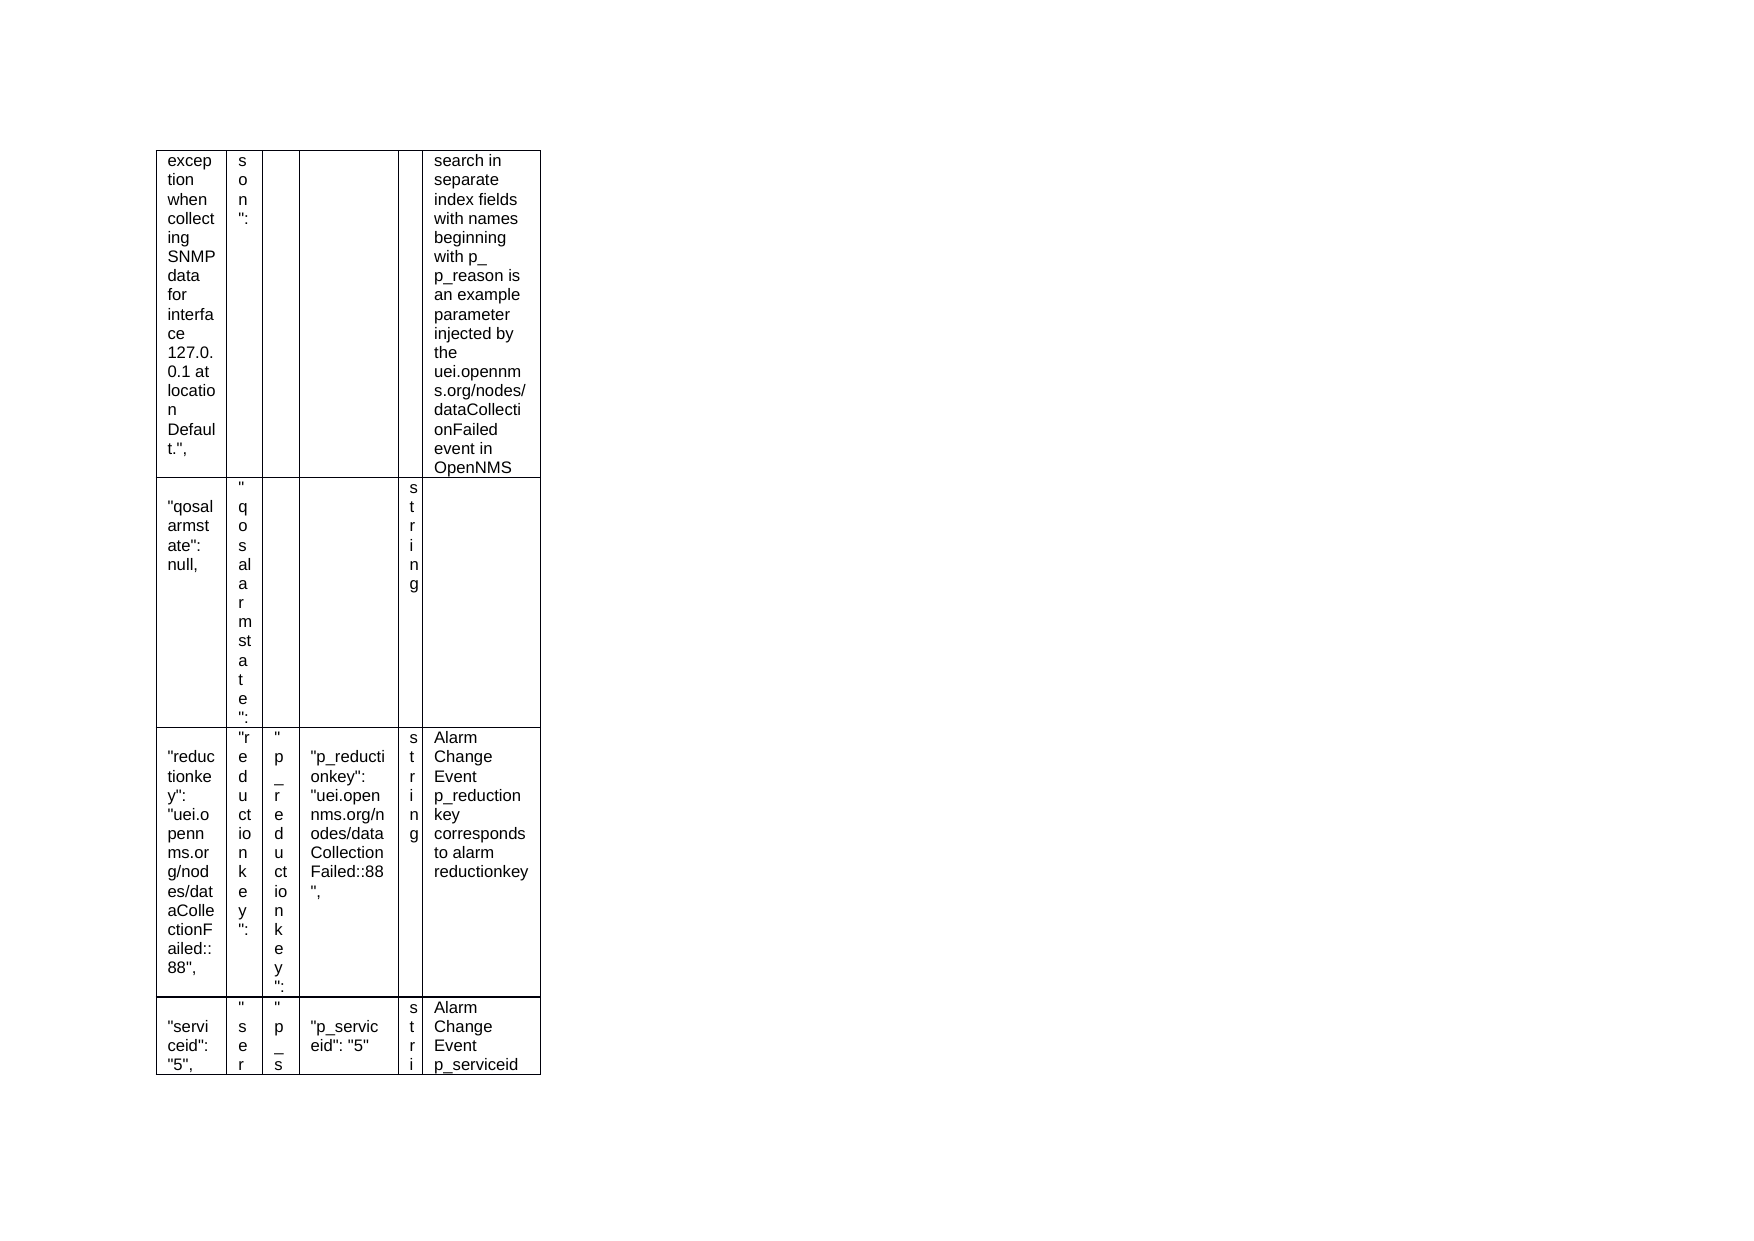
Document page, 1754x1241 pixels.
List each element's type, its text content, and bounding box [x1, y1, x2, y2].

table_cell "reductionkey": "uei.opennms.org/nodes/dataCollectionFailed::88", [157, 728, 226, 996]
table_cell "p_reductionkey": "uei.opennms.org/nodes/dataCollectionFailed::88", [300, 728, 398, 996]
table_cell Alarm Change Event p_serviceid [423, 998, 540, 1074]
table_cell stri [399, 998, 422, 1074]
table_cell [399, 151, 422, 477]
table_cell "ser [227, 998, 262, 1074]
table_cell string [399, 478, 422, 727]
table_cell search in separate index fields with names beginning with p_ p_reason is an example parameter injected by the uei.opennms.org/nodes/dataCollectionFailed event in OpenNMS [423, 151, 540, 477]
table_cell Alarm Change Event p_reductionkey corresponds to alarm reductionkey [423, 728, 540, 996]
table_cell son": [227, 151, 262, 477]
table_cell string [399, 728, 422, 996]
table_cell [300, 151, 398, 477]
table_cell [423, 478, 540, 727]
table_cell [300, 478, 398, 727]
table_cell "qosalarmstate": null, [157, 478, 226, 727]
table_cell exception when collecting SNMP data for interface 127.0.0.1 at location Default.", [157, 151, 226, 477]
table_cell "p_s [263, 998, 299, 1074]
table_cell "qosalarmstate": [227, 478, 262, 727]
table_cell [263, 478, 299, 727]
table_cell "p_serviceid": "5" [300, 998, 398, 1074]
table_cell "p_reductionkey": [263, 728, 299, 996]
table_cell [263, 151, 299, 477]
table_cell "reductionkey": [227, 728, 262, 996]
table_cell "serviceid": "5", [157, 998, 226, 1074]
